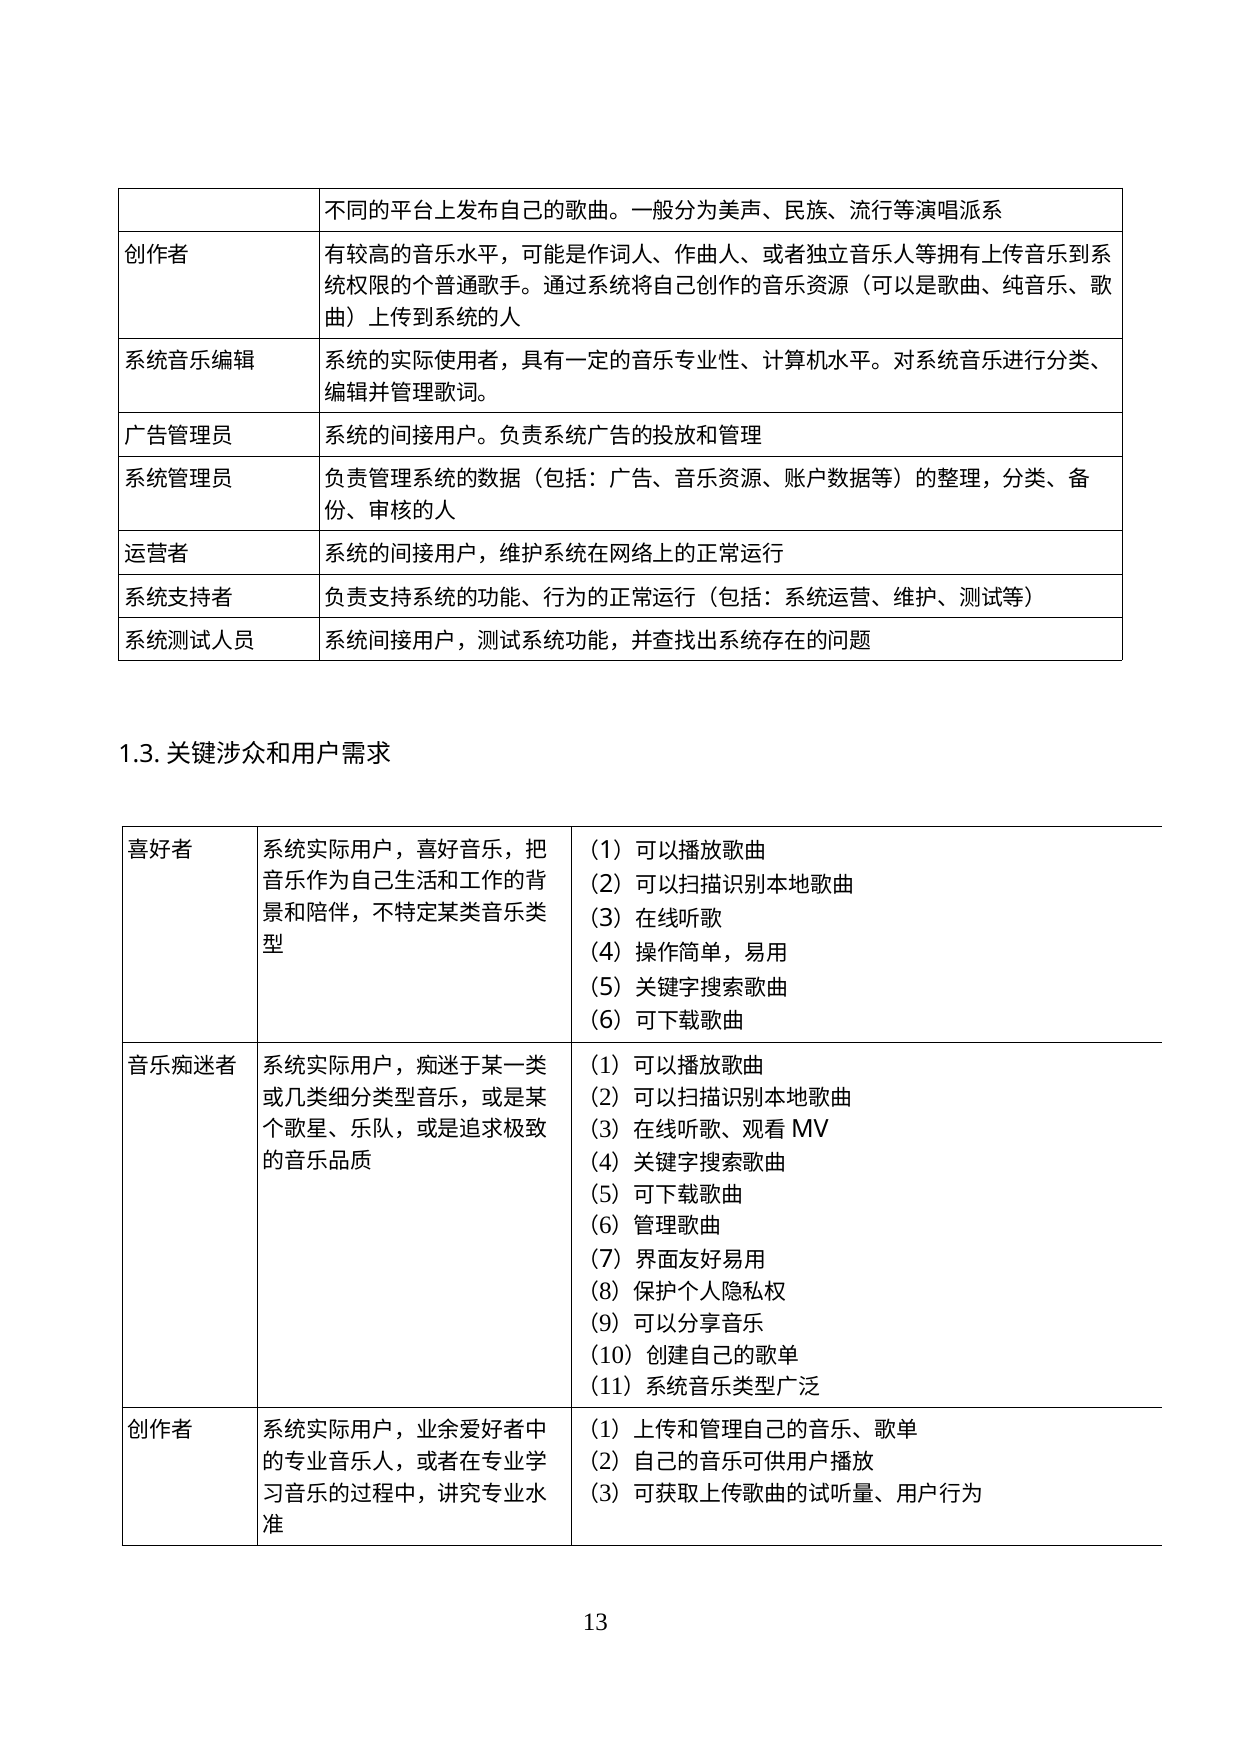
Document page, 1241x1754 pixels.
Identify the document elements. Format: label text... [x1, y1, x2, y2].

subtitle 关键涉众和用户需求 [118, 734, 1122, 770]
table_cell 运营者 [119, 531, 319, 574]
table_cell 系统的间接用户，维护系统在网络上的正常运行 [320, 531, 1122, 574]
table_cell [119, 189, 319, 231]
table_header 系统实际用户，喜好音乐，把音乐作为自己生活和工作的背景和陪伴，不特定某类音乐类型 [258, 827, 571, 1042]
table_cell 广告管理员 [119, 413, 319, 456]
table_cell 负责管理系统的数据（包括：广告、音乐资源、账户数据等）的整理，分类、备份、审核的人 [320, 457, 1122, 530]
table_cell （1）上传和管理自己的音乐、歌单 （2）自己的音乐可供用户播放 （3）可获取上传歌曲的试听量、用户行为 [572, 1408, 1162, 1545]
table_cell 系统的实际使用者，具有一定的音乐专业性、计算机水平。对系统音乐进行分类、编辑并管理歌词。 [320, 339, 1122, 412]
table_cell 系统实际用户，业余爱好者中的专业音乐人，或者在专业学习音乐的过程中，讲究专业水准 [258, 1408, 571, 1545]
table_cell 有较高的音乐水平，可能是作词人、作曲人、或者独立音乐人等拥有上传音乐到系统权限的个普通歌手。通过系统将自己创作的音乐资源（可以是歌曲、纯音乐、歌曲）上传到系统的人 [320, 232, 1122, 337]
table_cell 系统间接用户，测试系统功能，并查找出系统存在的问题 [320, 618, 1122, 660]
table_cell 创作者 [119, 232, 319, 337]
table_cell 系统的间接用户。负责系统广告的投放和管理 [320, 413, 1122, 456]
table_cell 系统管理员 [119, 457, 319, 530]
table_cell 系统测试人员 [119, 618, 319, 660]
table_cell 系统支持者 [119, 575, 319, 617]
table_header （1）可以播放歌曲 （2）可以扫描识别本地歌曲 （3）在线听歌 （4）操作简单，易用 （5）关键字搜索歌曲 （6）可下载歌曲 [572, 827, 1162, 1042]
table_header 喜好者 [123, 827, 257, 1042]
table_cell 创作者 [123, 1408, 257, 1545]
table_cell （1）可以播放歌曲 （2）可以扫描识别本地歌曲 （3）在线听歌、观看MV （4）关键字搜索歌曲 （5）可下载歌曲 （6）管理歌曲 （7）界面友好易用 （8）保护个人隐私权 （9）可以分享音乐 （10）创建自己的歌单 （11）系统音乐类型广泛 [572, 1043, 1162, 1407]
table_cell 不同的平台上发布自己的歌曲。一般分为美声、民族、流行等演唱派系 [320, 189, 1122, 231]
table_cell 系统实际用户，痴迷于某一类或几类细分类型音乐，或是某个歌星、乐队，或是追求极致的音乐品质 [258, 1043, 571, 1407]
table_cell 负责支持系统的功能、行为的正常运行（包括：系统运营、维护、测试等） [320, 575, 1122, 617]
table_cell 音乐痴迷者 [123, 1043, 257, 1407]
table_cell 系统音乐编辑 [119, 339, 319, 412]
